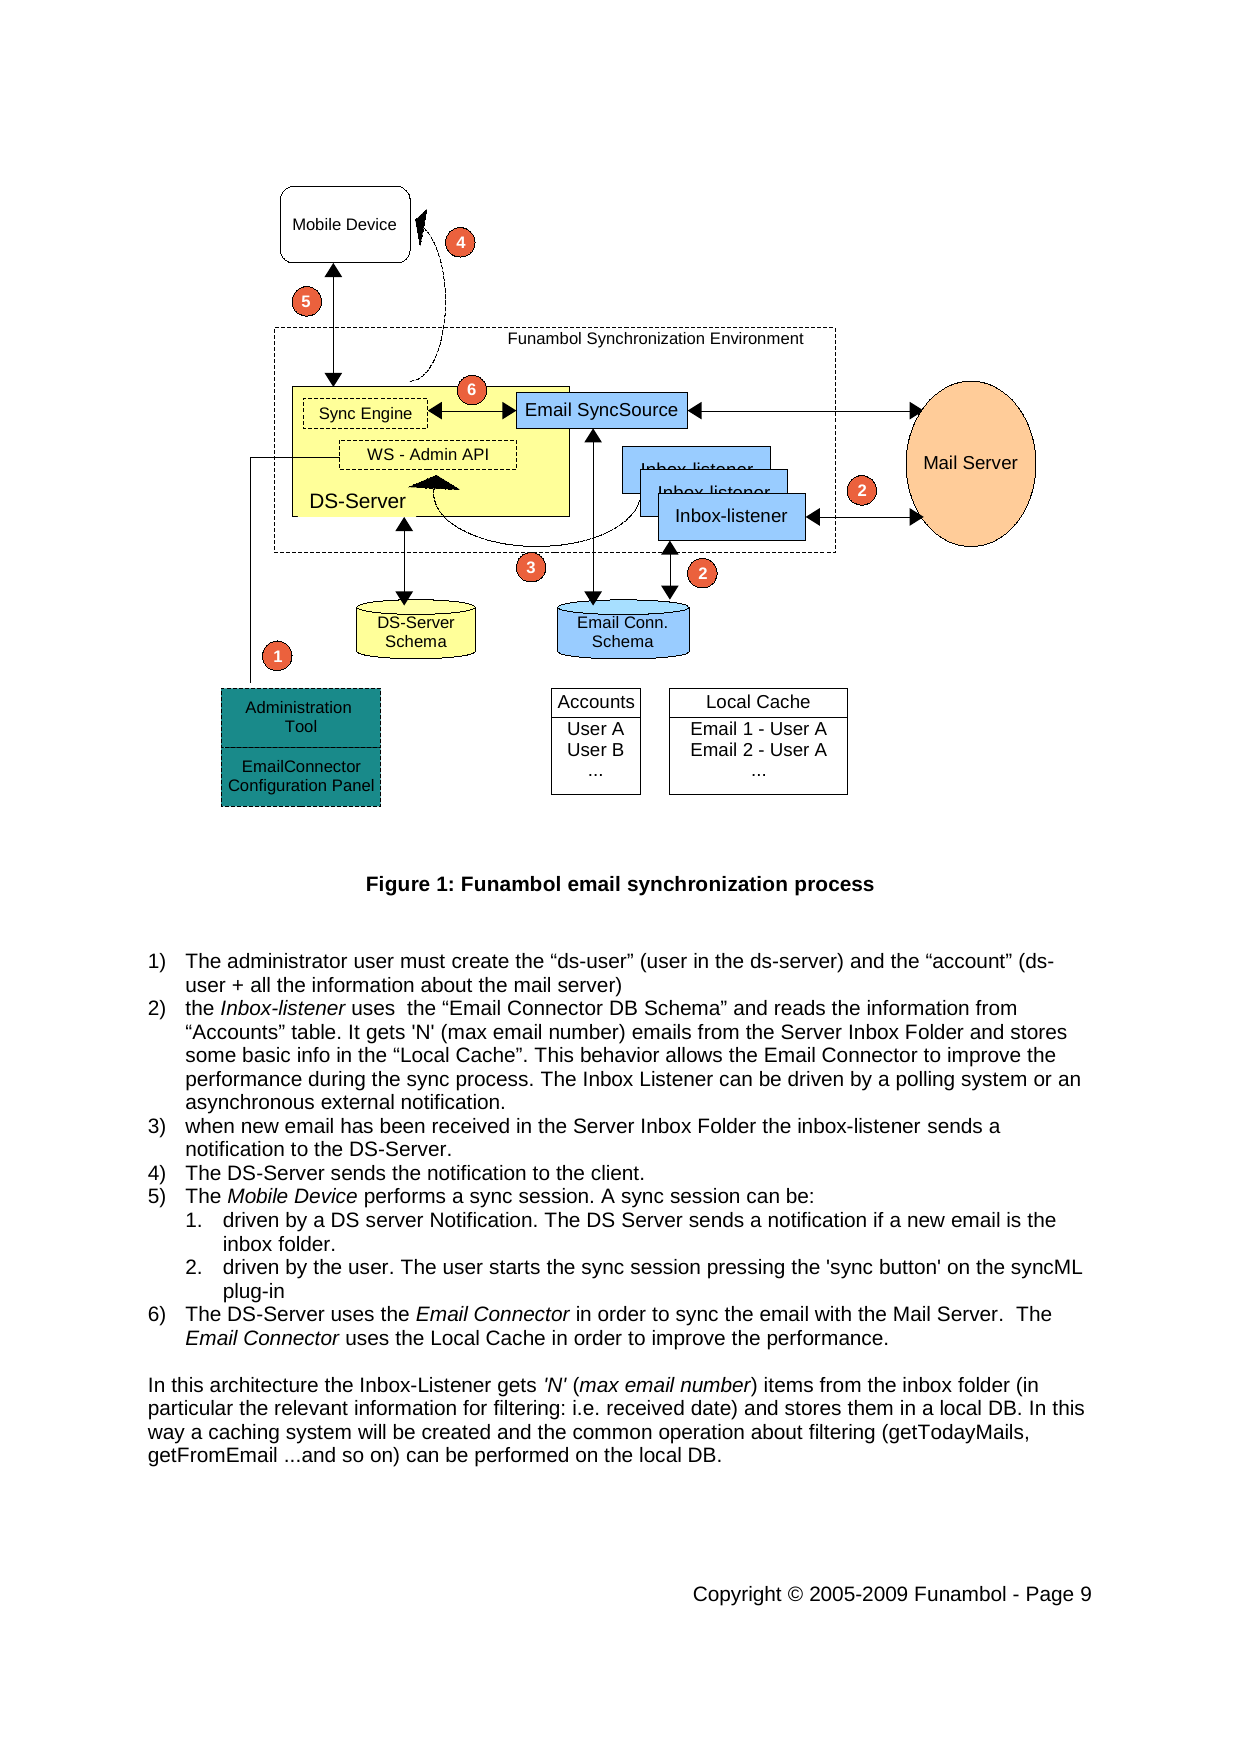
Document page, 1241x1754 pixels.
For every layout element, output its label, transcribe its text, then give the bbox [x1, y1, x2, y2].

text Figure 1: Funambol email synchronization process [181, 172, 1059, 896]
list the Inbox-listener uses the “Email Connector DB Schema” and reads the information from “Accounts” table. It gets 'N' (max email number) emails from the Server Inbox Folder and stores some basic info in the “Local Cache”. This behavior allows the Email Connector to improve the performance during the sync process. The Inbox Listener can be driven by a polling system or an asynchronous external notification. [148, 997, 1093, 1114]
list when new email has been received in the Server Inbox Folder the inbox-listener sends a notification to the DS-Server. [148, 1114, 1093, 1161]
list driven by a DS server Notification. The DS Server sends a notification if a new email is the inbox folder. [185, 1208, 1093, 1256]
list driven by the user. The user starts the sync session pressing the 'sync button' on the syncML plug-in [185, 1256, 1093, 1303]
list The Mobile Device performs a sync session. A sync session can be: [148, 1185, 1093, 1208]
list The administrator user must create the “ds-user” (user in the ds-server) and the “account” (ds-user + all the information about the mail server) [148, 949, 1093, 997]
text In this architecture the Inbox-Listener gets 'N' (max email number) items from the inbox folder (in particular the relevant information for filtering: i.e. received date) and stores them in a local DB. In this way a caching system will be created and the common operation about filtering (getTodayMails, getFromEmail ...and so on) can be performed on the local DB. [148, 1373, 1093, 1467]
list The DS-Server sends the notification to the client. [148, 1161, 1093, 1185]
list The DS-Server uses the Email Connector in order to sync the email with the Mail Server. The Email Connector uses the Local Cache in order to improve the performance. [148, 1303, 1093, 1350]
